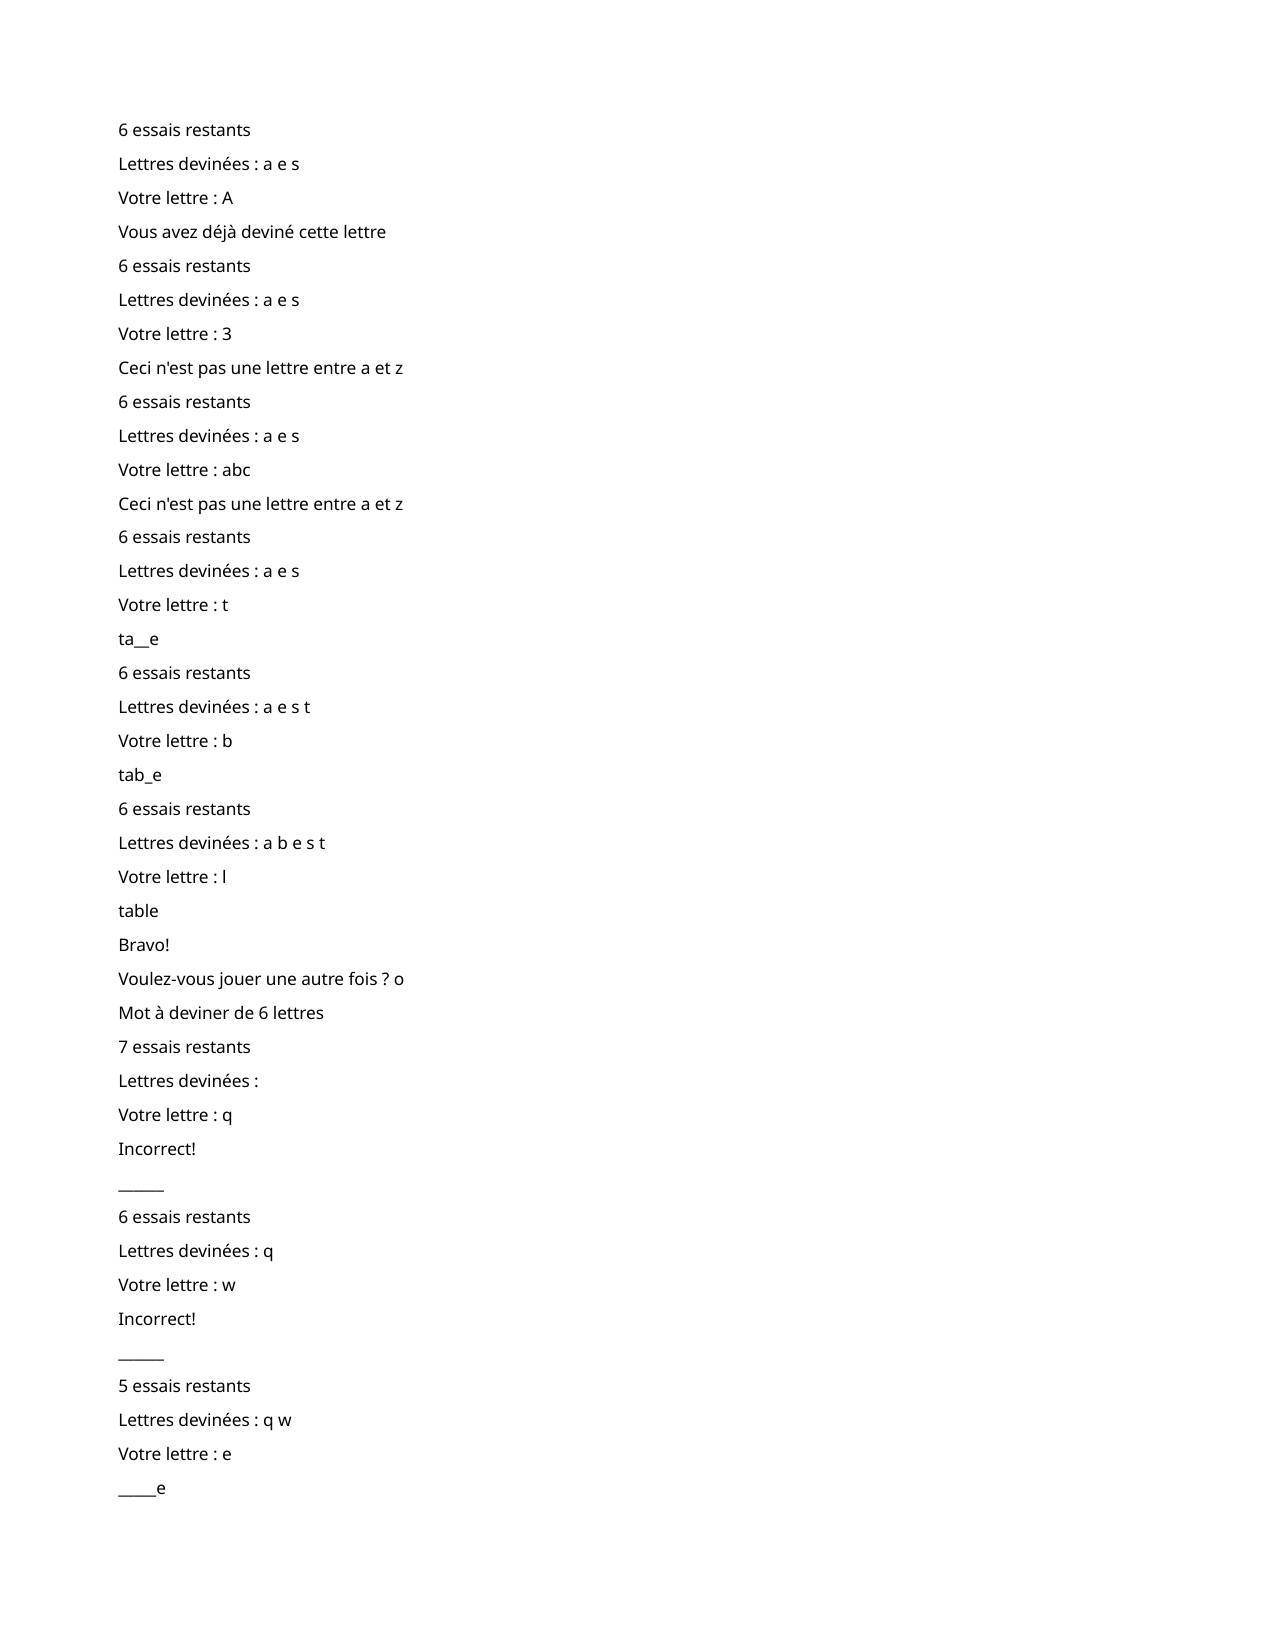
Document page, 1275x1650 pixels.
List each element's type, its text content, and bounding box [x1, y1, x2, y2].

text tab_e [118, 763, 1157, 787]
text Votre lettre : 3 [118, 322, 1157, 345]
text 5 essais restants [118, 1374, 1157, 1398]
text 6 essais restants [118, 1205, 1157, 1228]
text 6 essais restants [118, 118, 1157, 142]
text Bravo! [118, 933, 1157, 957]
text Votre lettre : q [118, 1103, 1157, 1126]
text 6 essais restants [118, 526, 1157, 549]
text Lettres devinées : a e s [118, 288, 1157, 311]
text Votre lettre : l [118, 865, 1157, 889]
text ______ [118, 1171, 1157, 1194]
text Lettres devinées : a e s [118, 152, 1157, 176]
text Lettres devinées : a e s [118, 559, 1157, 583]
text Votre lettre : w [118, 1273, 1157, 1296]
text Lettres devinées : q [118, 1239, 1157, 1262]
text 6 essais restants [118, 254, 1157, 277]
text Incorrect! [118, 1307, 1157, 1330]
text Voulez-vous jouer une autre fois ? o [118, 967, 1157, 991]
text Votre lettre : t [118, 593, 1157, 617]
text Votre lettre : e [118, 1442, 1157, 1466]
text 6 essais restants [118, 661, 1157, 685]
text Ceci n'est pas une lettre entre a et z [118, 356, 1157, 379]
text Lettres devinées : a e s [118, 424, 1157, 447]
text 7 essais restants [118, 1035, 1157, 1058]
text Lettres devinées : a e s t [118, 695, 1157, 719]
text Votre lettre : abc [118, 458, 1157, 481]
text Votre lettre : A [118, 186, 1157, 209]
text 6 essais restants [118, 797, 1157, 821]
text Mot à deviner de 6 lettres [118, 1001, 1157, 1024]
text Votre lettre : b [118, 729, 1157, 753]
text Lettres devinées : a b e s t [118, 831, 1157, 855]
text _____e [118, 1476, 1157, 1500]
text ______ [118, 1341, 1157, 1364]
text Lettres devinées : [118, 1069, 1157, 1092]
text ta__e [118, 627, 1157, 651]
text Incorrect! [118, 1137, 1157, 1160]
text table [118, 899, 1157, 923]
text 6 essais restants [118, 390, 1157, 413]
text Ceci n'est pas une lettre entre a et z [118, 492, 1157, 515]
text Lettres devinées : q w [118, 1408, 1157, 1432]
text Vous avez déjà deviné cette lettre [118, 220, 1157, 243]
